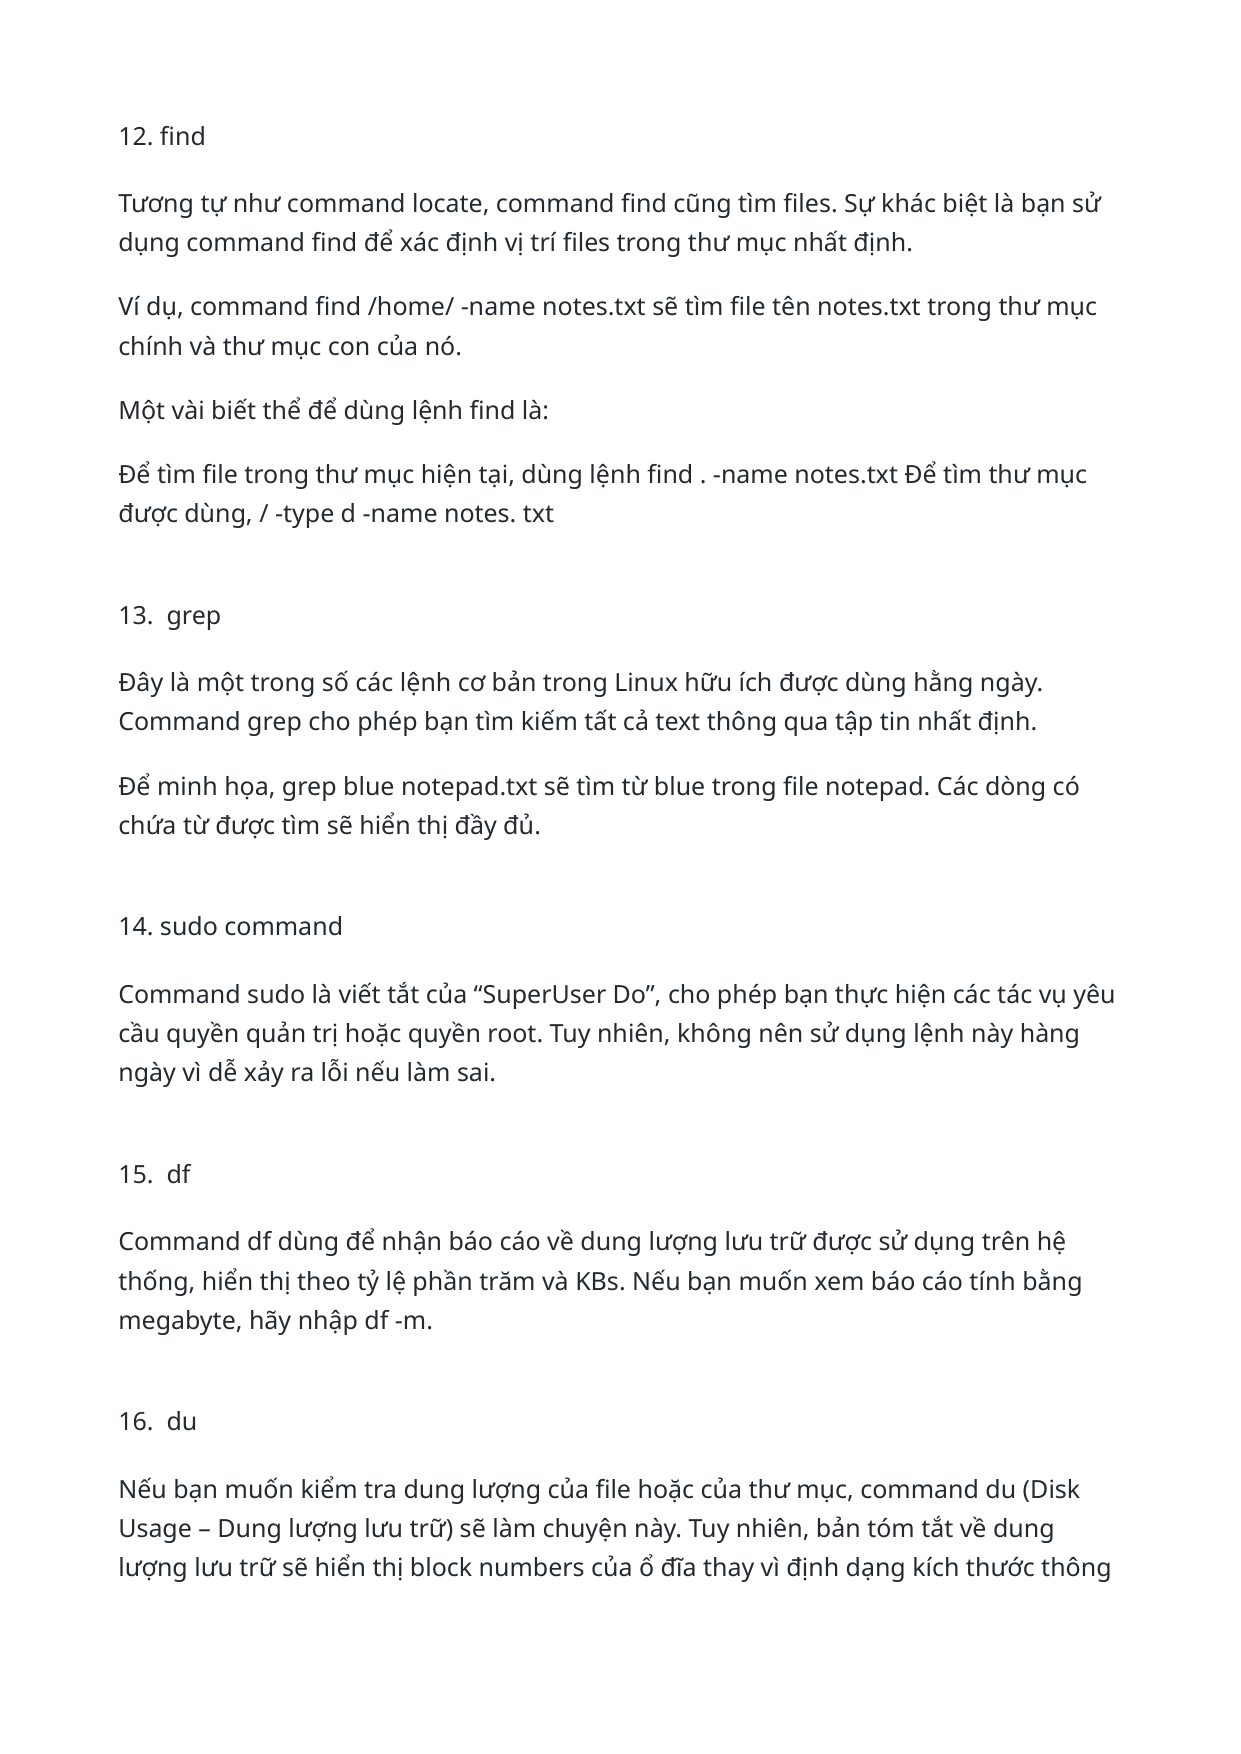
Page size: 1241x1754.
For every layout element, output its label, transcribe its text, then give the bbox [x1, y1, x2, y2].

text Nếu bạn muốn kiểm tra dung lượng của file hoặc của thư mục, command du (Disk Usage – Dung lượng lưu trữ) sẽ làm chuyện này. Tuy nhiên, bản tóm tắt về dung lượng lưu trữ sẽ hiển thị block numbers của ổ đĩa thay vì định dạng kích thước thông [118, 1471, 1122, 1584]
text Ví dụ, command find /home/ -name notes.txt sẽ tìm file tên notes.txt trong thư mục chính và thư mục con của nó. [118, 289, 1122, 362]
subtitle 16. du [118, 1404, 1122, 1438]
subtitle 12. find [118, 118, 1122, 152]
text Command sudo là viết tắt của “SuperUser Do”, cho phép bạn thực hiện các tác vụ yêu cầu quyền quản trị hoặc quyền root. Tuy nhiên, không nên sử dụng lệnh này hàng ngày vì dễ xảy ra lỗi nếu làm sai. [118, 976, 1122, 1089]
subtitle 15. df [118, 1156, 1122, 1191]
text Một vài biết thể để dùng lệnh find là: [118, 392, 1122, 426]
subtitle 13. grep [118, 597, 1122, 631]
text Tương tự như command locate, command find cũng tìm files. Sự khác biệt là bạn sử dụng command find để xác định vị trí files trong thư mục nhất định. [118, 186, 1122, 259]
text Command df dùng để nhận báo cáo về dung lượng lưu trữ được sử dụng trên hệ thống, hiển thị theo tỷ lệ phần trăm và KBs. Nếu bạn muốn xem báo cáo tính bằng megabyte, hãy nhập df -m. [118, 1224, 1122, 1336]
text Để minh họa, grep blue notepad.txt sẽ tìm từ blue trong file notepad. Các dòng có chứa từ được tìm sẽ hiển thị đầy đủ. [118, 768, 1122, 841]
subtitle 14. sudo command [118, 909, 1122, 943]
text Đây là một trong số các lệnh cơ bản trong Linux hữu ích được dùng hằng ngày. Command grep cho phép bạn tìm kiếm tất cả text thông qua tập tin nhất định. [118, 665, 1122, 738]
text Để tìm file trong thư mục hiện tại, dùng lệnh find . -name notes.txt Để tìm thư mục được dùng, / -type d -name notes. txt [118, 456, 1122, 530]
